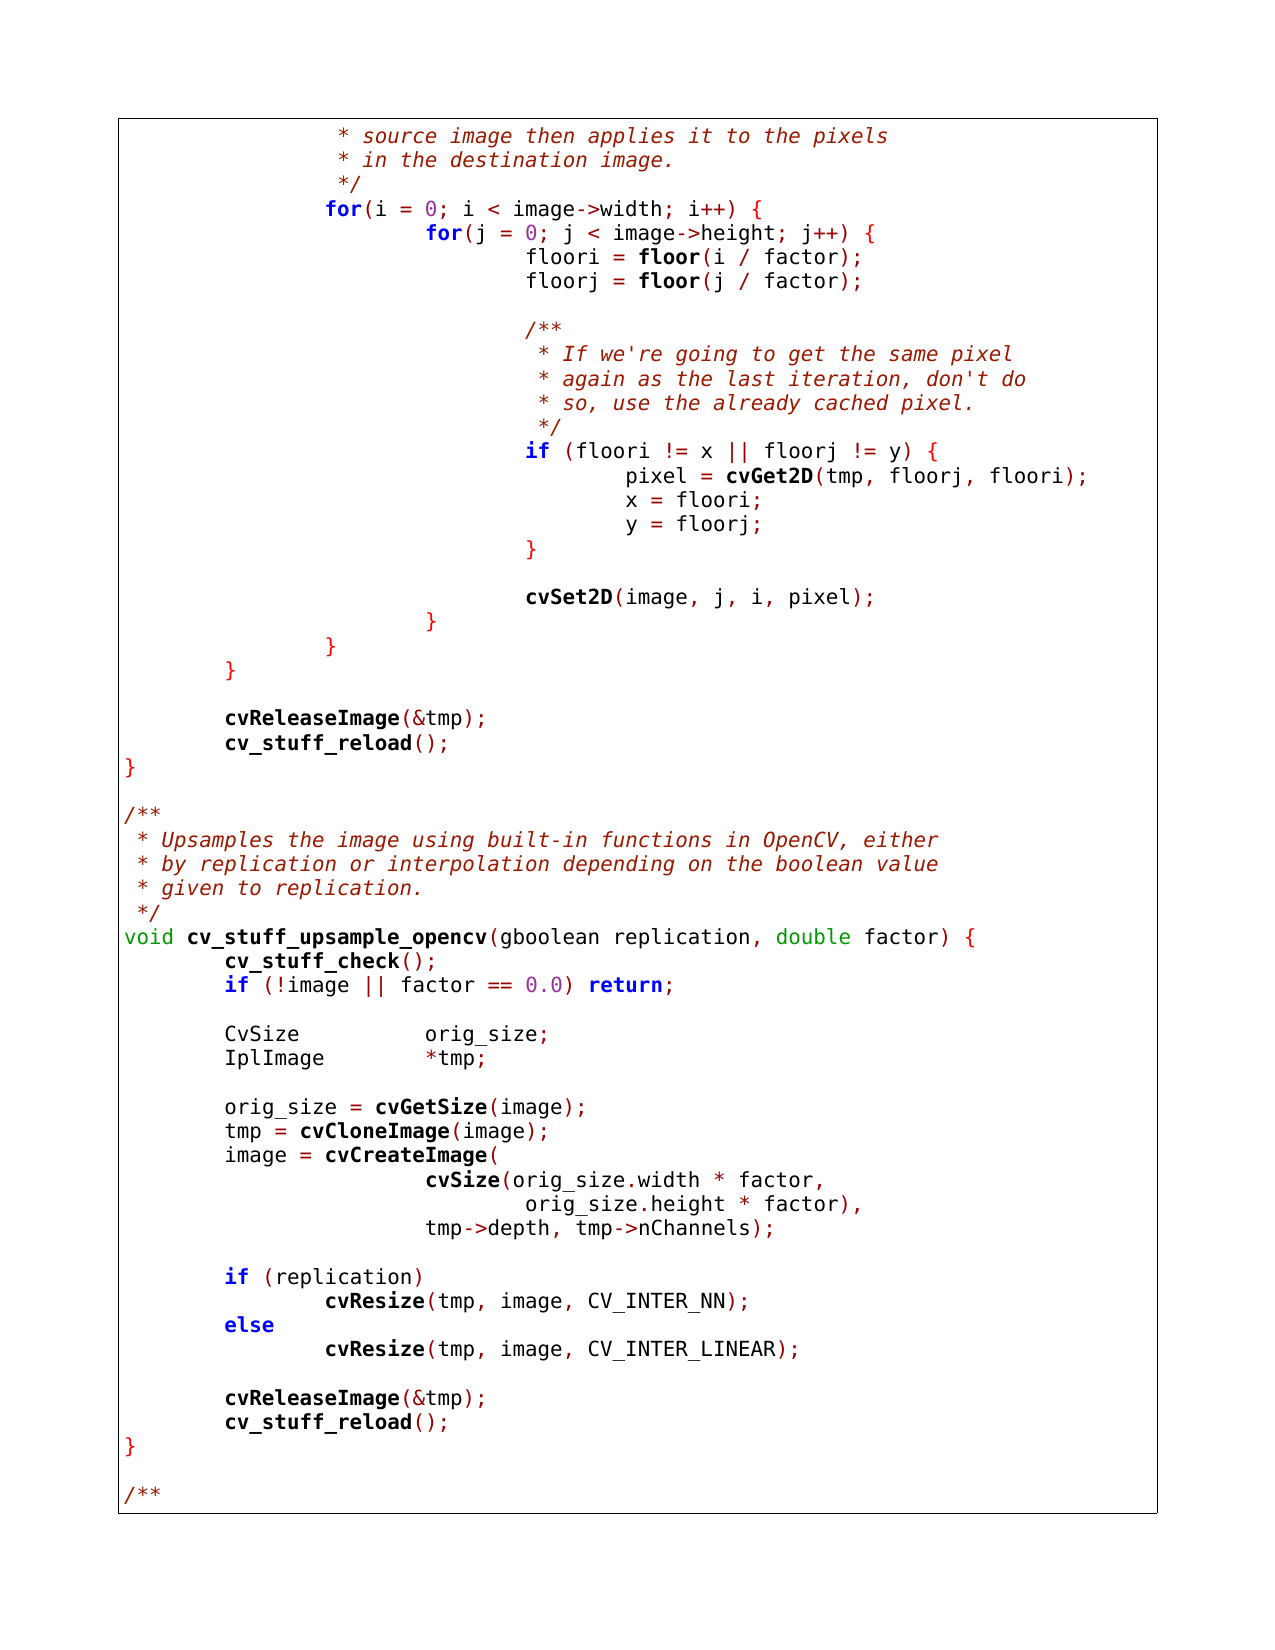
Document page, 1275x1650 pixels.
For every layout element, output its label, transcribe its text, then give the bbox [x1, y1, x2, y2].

table_header * source image then applies it to the pixels * in the destination image. */ for(i = 0; i < image->width; i++) { for(j = 0; j < image->height; j++) { floori = floor(i / factor); floorj = floor(j / factor); /** * If we're going to get the same pixel * again as the last iteration, don't do * so, use the already cached pixel. */ if (floori != x || floorj != y) { pixel = cvGet2D(tmp, floorj, floori); x = floori; y = floorj; } cvSet2D(image, j, i, pixel); } } } cvReleaseImage(&tmp); cv_stuff_reload(); } /** * Upsamples the image using built-in functions in OpenCV, either * by replication or interpolation depending on the boolean value * given to replication. */ void cv_stuff_upsample_opencv(gboolean replication, double factor) { cv_stuff_check(); if (!image || factor == 0.0) return; CvSize orig_size; IplImage *tmp; orig_size = cvGetSize(image); tmp = cvCloneImage(image); image = cvCreateImage( cvSize(orig_size.width * factor, orig_size.height * factor), tmp->depth, tmp->nChannels); if (replication) cvResize(tmp, image, CV_INTER_NN); else cvResize(tmp, image, CV_INTER_LINEAR); cvReleaseImage(&tmp); cv_stuff_reload(); } /** [119, 119, 1157, 1513]
